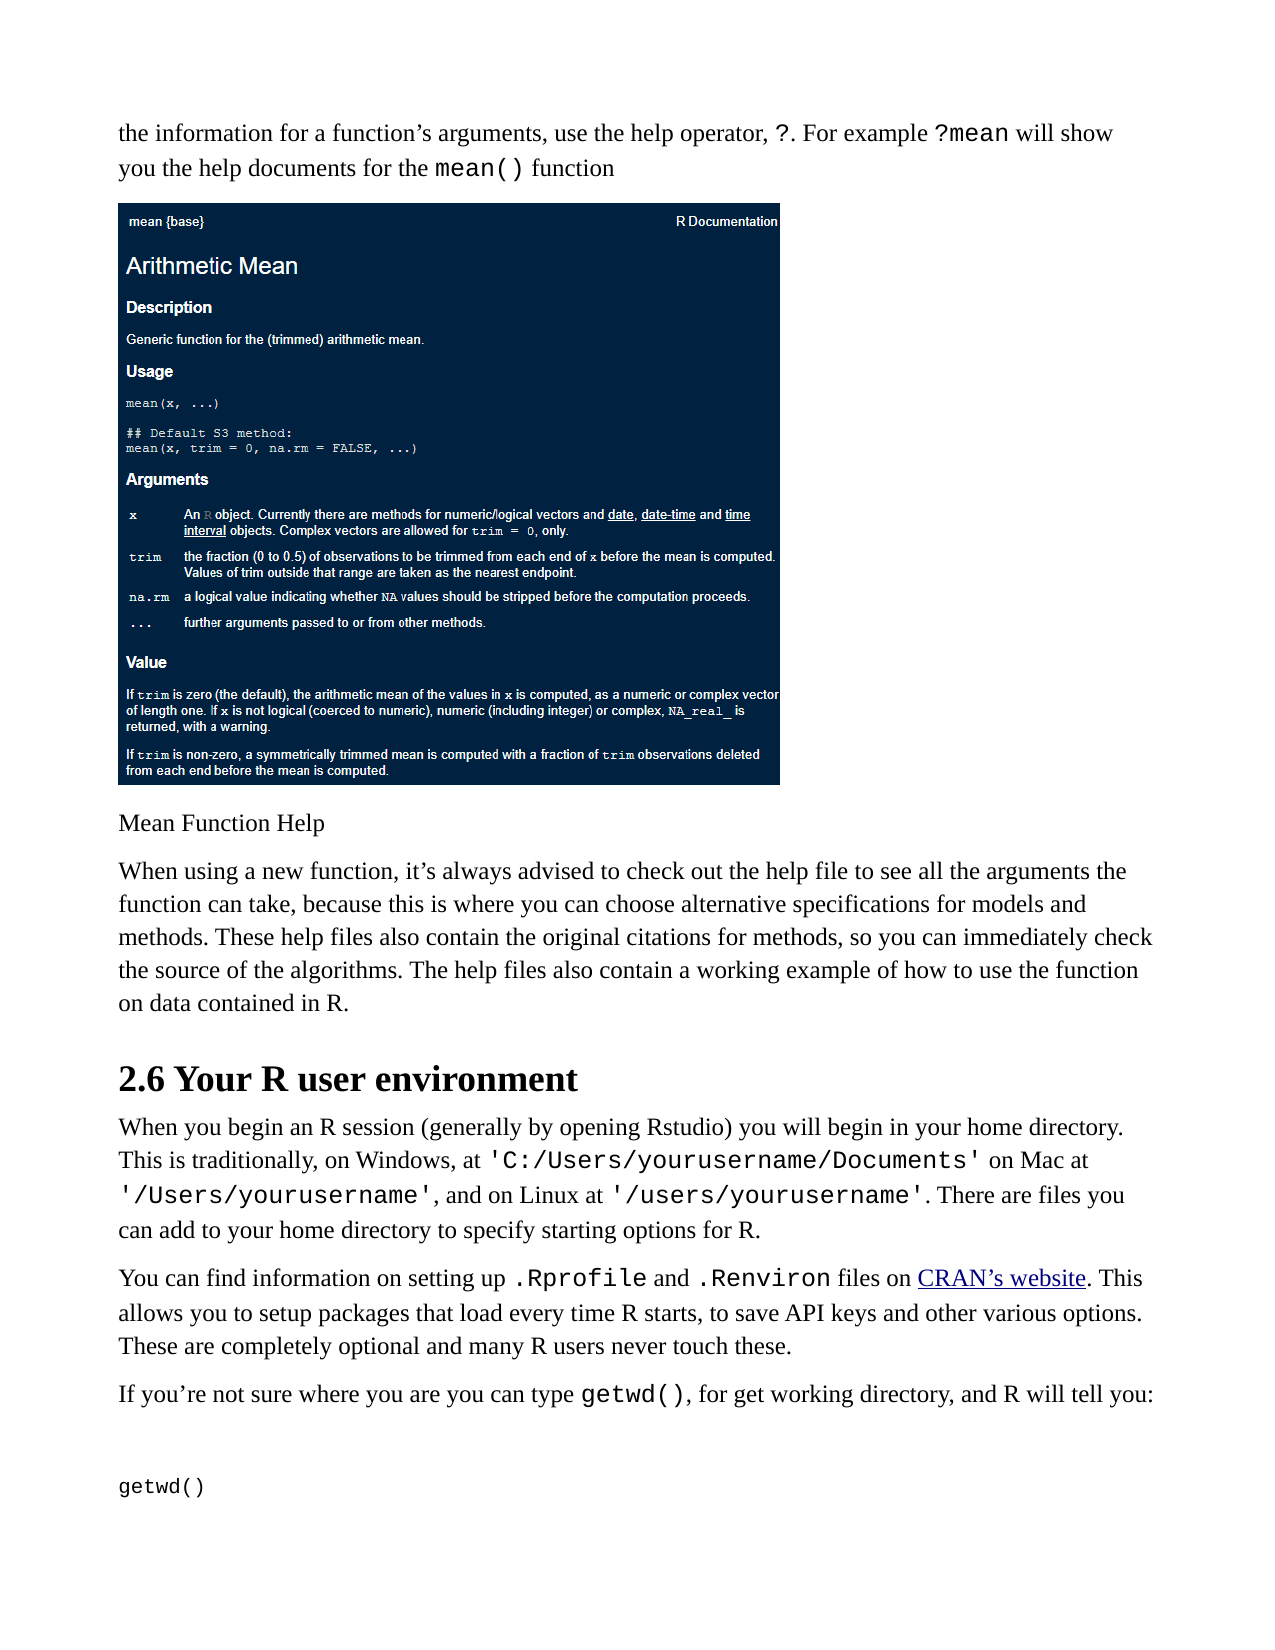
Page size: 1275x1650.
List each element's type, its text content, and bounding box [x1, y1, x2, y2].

subtitle 2.6 Your R user environment [118, 1057, 1157, 1100]
text When you begin an R session (generally by opening Rstudio) you will begin in your home directory. This is traditionally, on Windows, at 'C:/Users/yourusername/Documents' on Mac at '/Users/yourusername', and on Linux at '/users/yourusername'. There are files you can add to your home directory to specify starting options for R. [118, 1112, 1157, 1244]
text You can find information on setting up .Rprofile and .Renviron files on CRAN’s website. This allows you to setup packages that load every time R starts, to save API keys and other various options. These are completely optional and many R users never touch these. [118, 1263, 1157, 1360]
text When using a new function, it’s always advised to check out the help file to see all the arguments the function can take, because this is where you can choose alternative specifications for models and methods. These help files also contain the original citations for methods, so you can immediately check the source of the algorithms. The help files also contain a working example of how to use the function on data contained in R. [118, 856, 1157, 1017]
text If you’re not sure where you are you can type getwd(), for get working directory, and R will tell you: [118, 1379, 1157, 1409]
text getwd() [118, 1476, 1157, 1500]
text Mean Function Help [118, 808, 1157, 837]
picture [118, 203, 780, 785]
text the information for a function’s arguments, use the help operator, ?. For example ?mean will show you the help documents for the mean() function [118, 118, 1157, 184]
